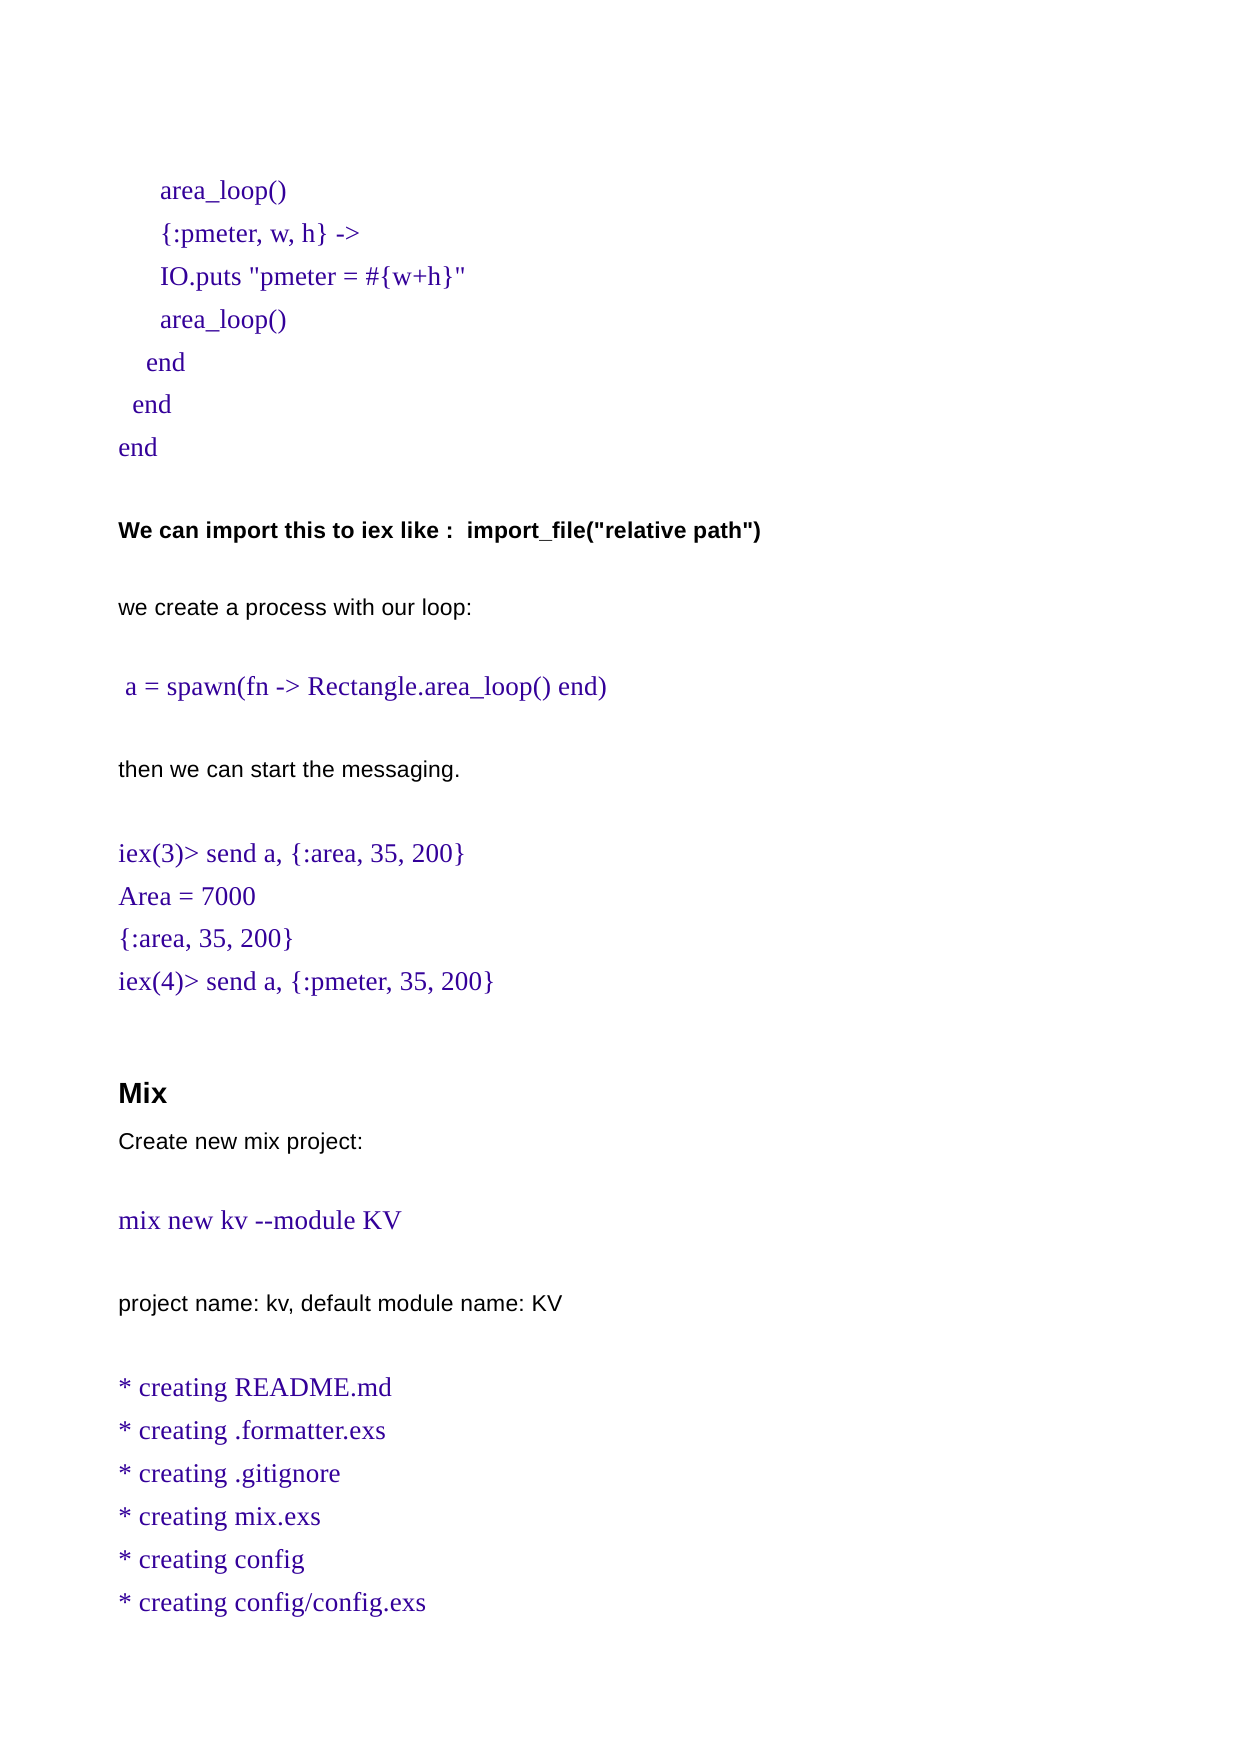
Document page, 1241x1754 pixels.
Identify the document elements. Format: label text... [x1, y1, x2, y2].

text {:pmeter, w, h} -> [118, 217, 1122, 248]
text Area = 7000 [118, 879, 1122, 911]
text * creating mix.exs [118, 1500, 1122, 1531]
text area_loop() [118, 174, 1122, 205]
text project name: kv, default module name: KV [118, 1290, 1122, 1316]
subtitle Mix [118, 1076, 1122, 1109]
text IO.puts "pmeter = #{w+h}" [118, 260, 1122, 291]
text * creating .formatter.exs [118, 1414, 1122, 1445]
text iex(3)> send a, {:area, 35, 200} [118, 837, 1122, 868]
text end [118, 346, 1122, 377]
text * creating config/config.exs [118, 1586, 1122, 1617]
text iex(4)> send a, {:pmeter, 35, 200} [118, 965, 1122, 997]
text Create new mix project: [118, 1128, 1122, 1154]
text * creating README.md [118, 1371, 1122, 1402]
text area_loop() [118, 303, 1122, 334]
text We can import this to iex like : import_file("relative path") [118, 517, 1122, 544]
text end [118, 431, 1122, 463]
text {:area, 35, 200} [118, 922, 1122, 954]
text then we can start the messaging. [118, 756, 1122, 782]
text end [118, 388, 1122, 420]
text * creating config [118, 1543, 1122, 1574]
text a = spawn(fn -> Rectangle.area_loop() end) [118, 670, 1122, 701]
text we create a process with our loop: [118, 593, 1122, 620]
text mix new kv --module KV [118, 1204, 1122, 1235]
text * creating .gitignore [118, 1457, 1122, 1488]
